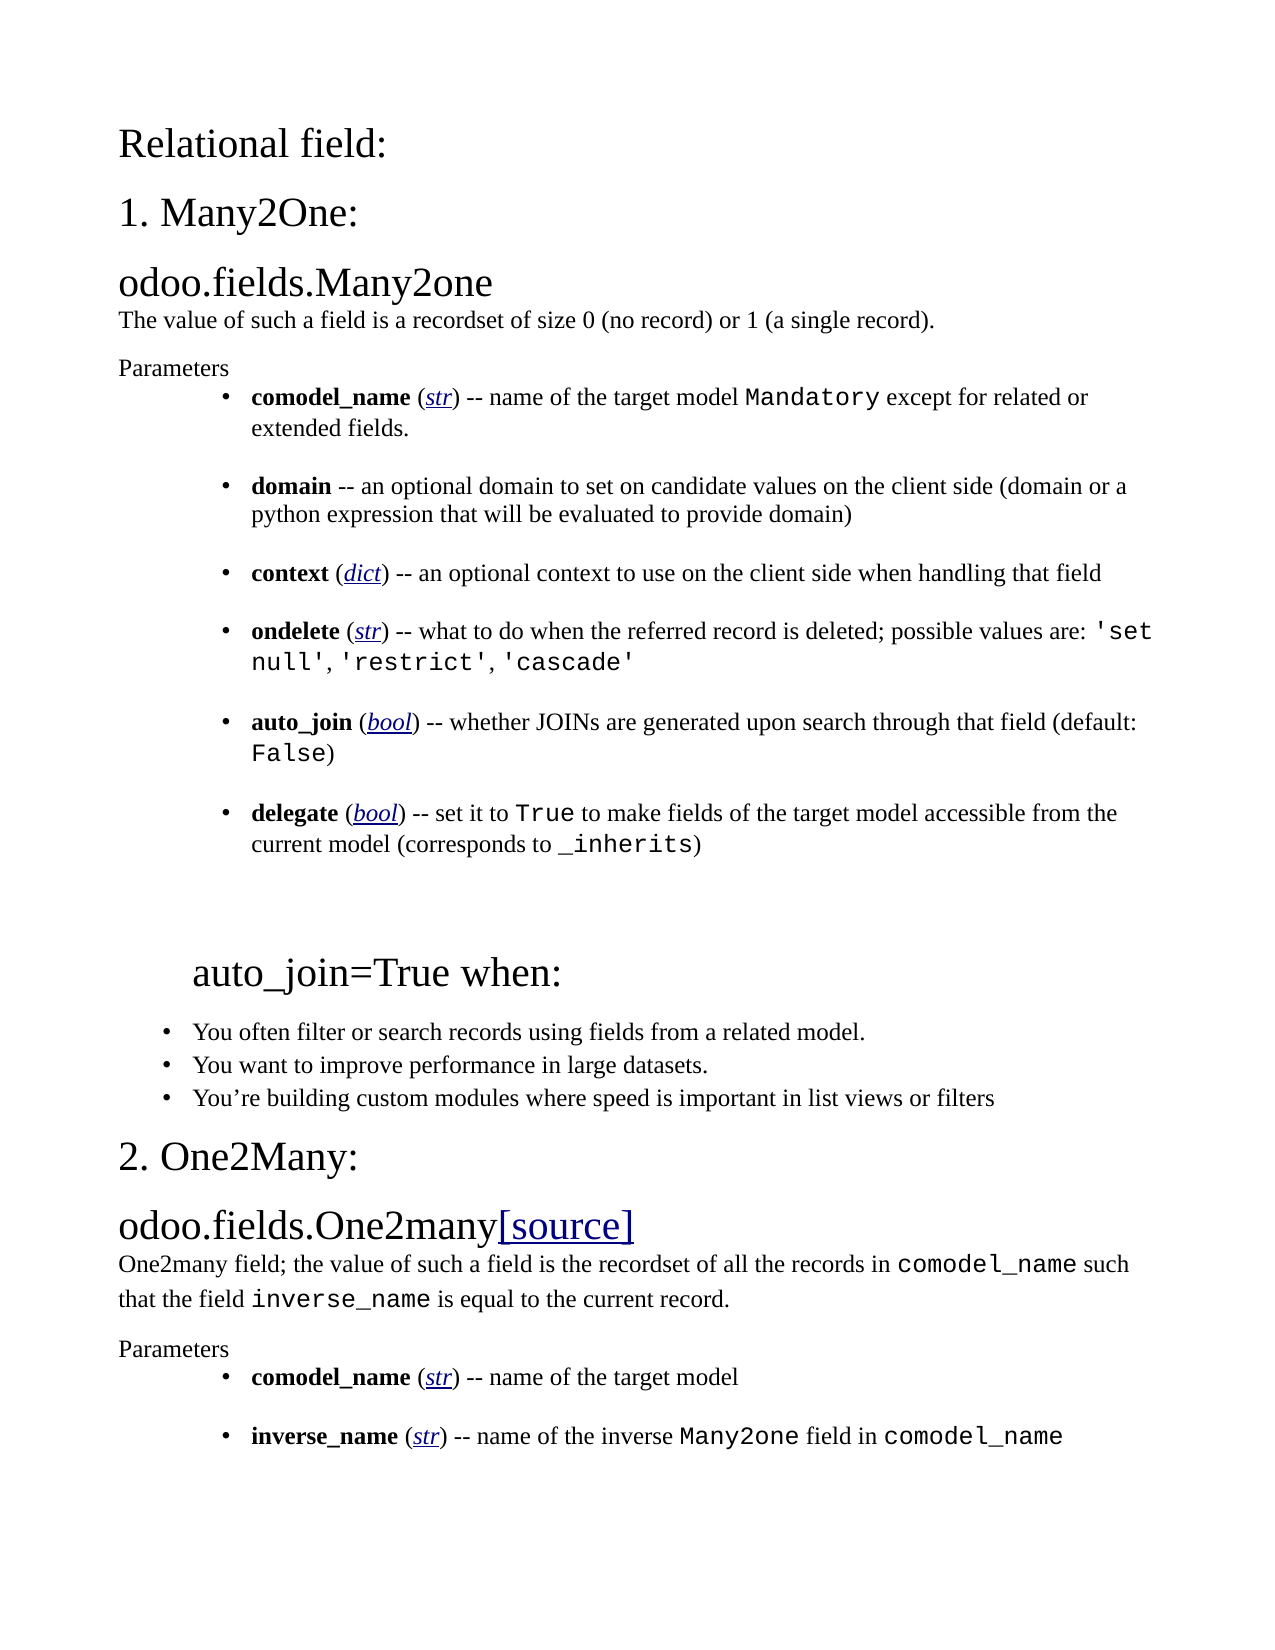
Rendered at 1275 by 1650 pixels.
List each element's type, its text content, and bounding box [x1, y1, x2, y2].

list delegate (bool) -- set it to True to make fields of the target model accessible from the current model (corresponds to _inherits) [222, 798, 1157, 860]
list You’re building custom modules where speed is important in list views or filters [162, 1083, 1157, 1112]
list inverse_name (str) -- name of the inverse Many2one field in comodel_name [222, 1421, 1157, 1452]
text Relational field: [118, 118, 1157, 166]
text 2. One2Many: [118, 1131, 1157, 1179]
subtitle odoo.fields.One2many[source] [118, 1201, 1157, 1249]
subtitle Parameters [118, 353, 1157, 382]
text One2many field; the value of such a field is the recordset of all the records in comodel_name such that the field inverse_name is equal to the current record. [118, 1249, 1157, 1314]
list comodel_name (str) -- name of the target model [222, 1362, 1157, 1391]
text The value of such a field is a recordset of size 0 (no record) or 1 (a single record). [118, 305, 1157, 334]
list ondelete (str) -- what to do when the referred record is deleted; possible values are: 'set null', 'restrict', 'cascade' [222, 616, 1157, 678]
list domain -- an optional domain to set on candidate values on the client side (domain or a python expression that will be evaluated to provide domain) [222, 471, 1157, 528]
subtitle Parameters [118, 1334, 1157, 1362]
list You often filter or search records using fields from a related model. [162, 1017, 1157, 1046]
list context (dict) -- an optional context to use on the client side when handling that field [222, 558, 1157, 587]
list auto_join (bool) -- whether JOINs are generated upon search through that field (default: False) [222, 707, 1157, 769]
list You want to improve performance in large datasets. [162, 1050, 1157, 1079]
text 1. Many2One: [118, 188, 1157, 236]
list comodel_name (str) -- name of the target model Mandatory except for related or extended fields. [222, 382, 1157, 441]
text auto_join=True when: [118, 948, 1157, 996]
subtitle odoo.fields.Many2one [118, 257, 1157, 305]
